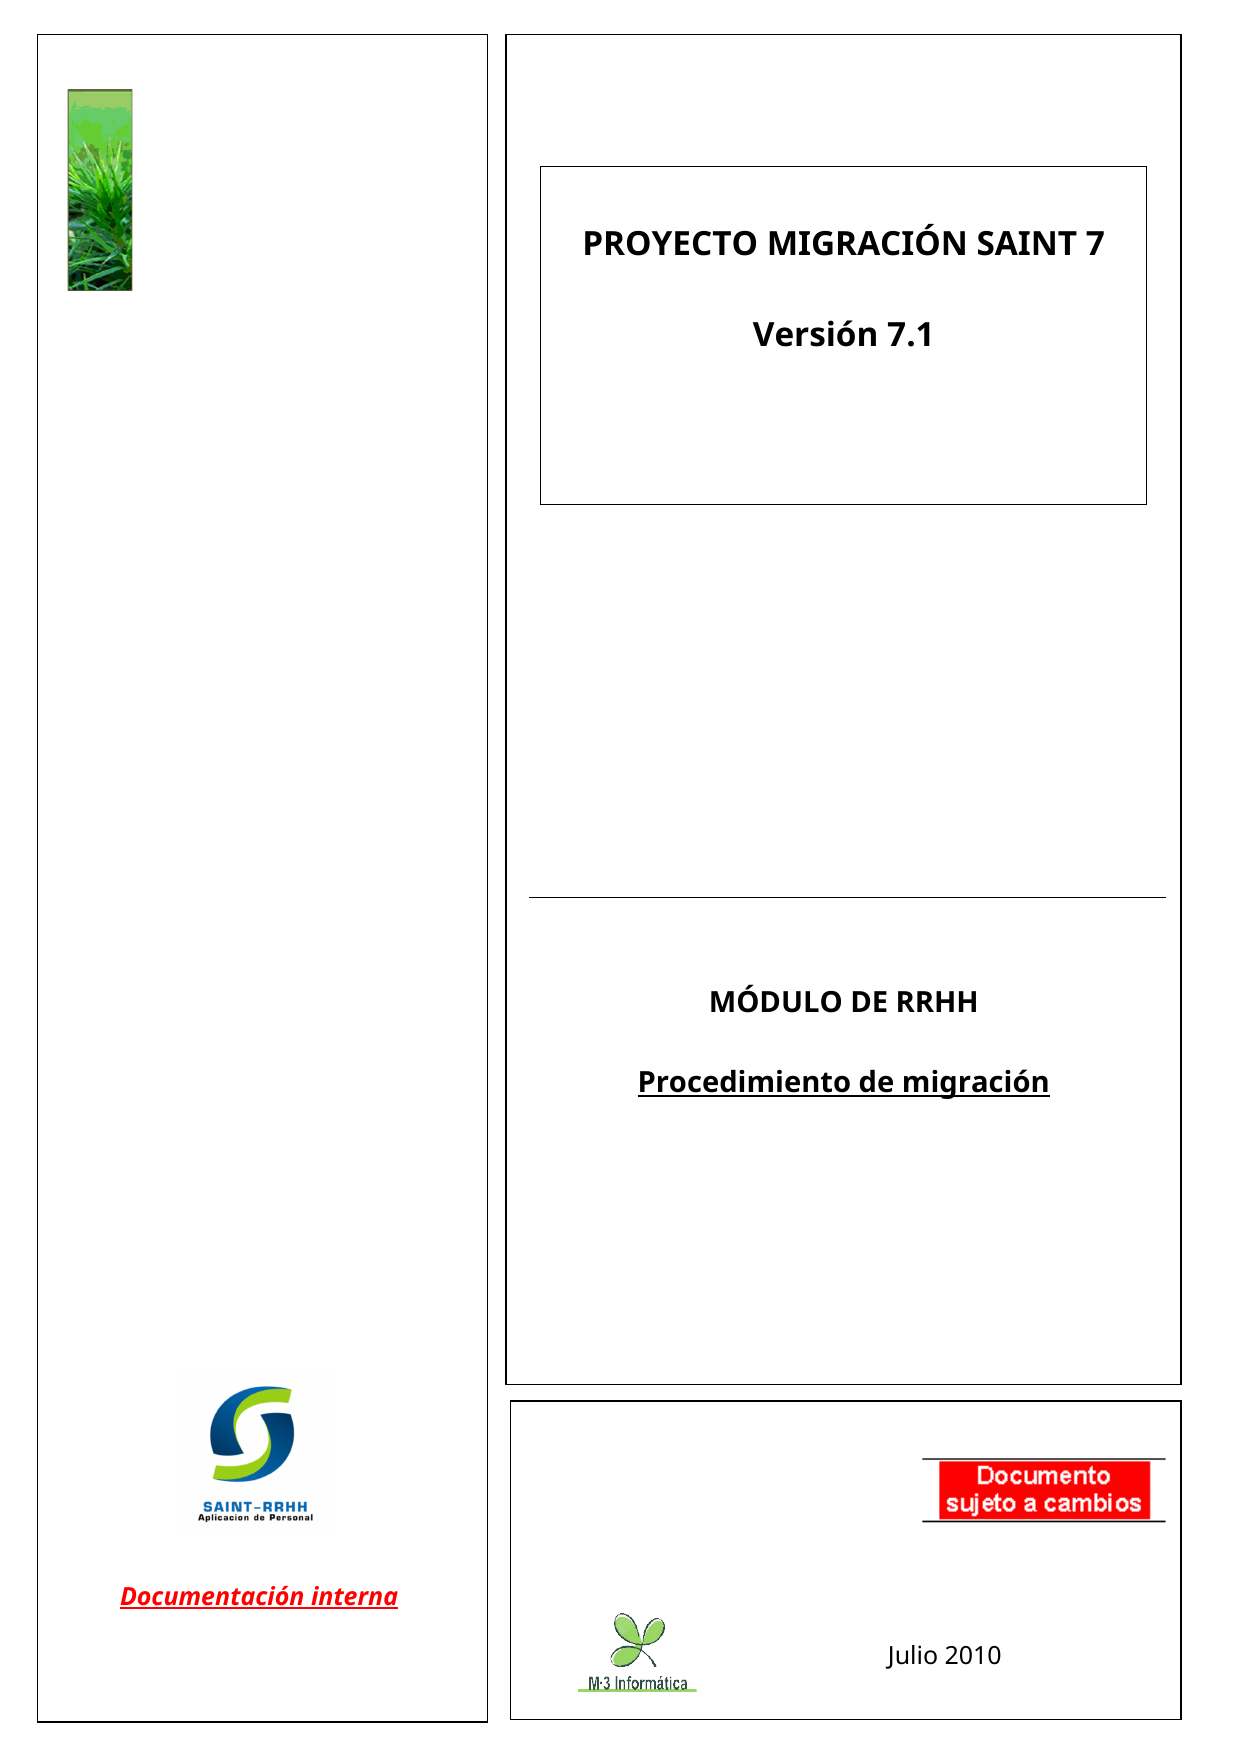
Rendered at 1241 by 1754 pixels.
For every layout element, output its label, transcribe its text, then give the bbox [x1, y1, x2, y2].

text Julio 2010 [747, 1638, 1142, 1672]
picture [578, 1611, 697, 1692]
text MÓDULO DE RRHH [563, 982, 1124, 1021]
text Documentación interna [61, 1578, 459, 1612]
picture [921, 1457, 1168, 1524]
text PROYECTO MIGRACIÓN SAINT 7 [557, 220, 1131, 266]
picture [67, 89, 133, 291]
picture [180, 1368, 334, 1534]
text Versión 7.1 [557, 311, 1131, 356]
text Procedimiento de migración [563, 1061, 1124, 1101]
